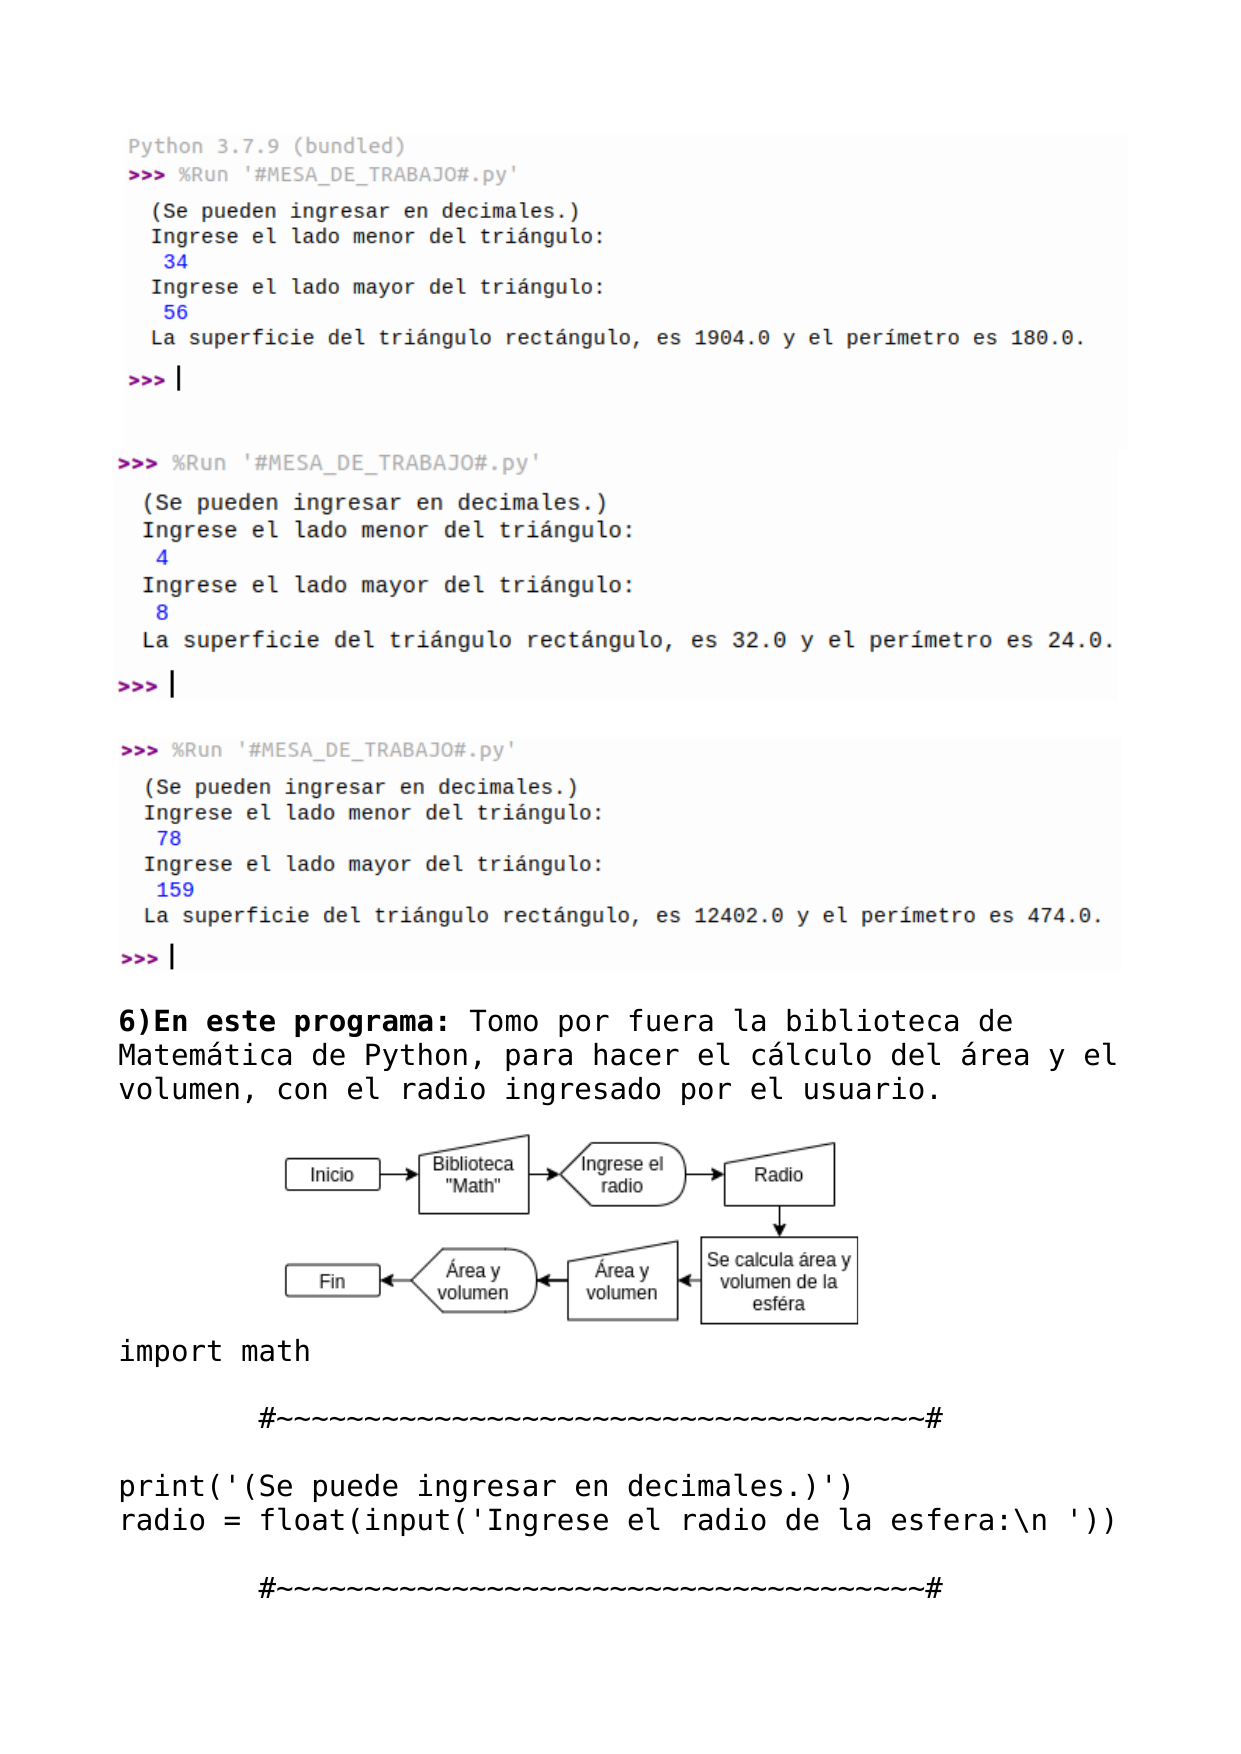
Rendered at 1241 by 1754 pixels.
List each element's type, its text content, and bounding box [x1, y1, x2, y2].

text #~~~~~~~~~~~~~~~~~~~~~~~~~~~~~~~~~~~~~# [118, 1402, 1122, 1436]
text 6)En este programa: Tomo por fuera la biblioteca de Matemática de Python, para hacer el cálculo del área y el volumen, con el radio ingresado por el usuario. [118, 1005, 1122, 1107]
picture [277, 1133, 859, 1331]
picture [113, 135, 1129, 701]
text #~~~~~~~~~~~~~~~~~~~~~~~~~~~~~~~~~~~~~# [118, 1572, 1122, 1606]
text print('(Se puede ingresar en decimales.)') [118, 1470, 1122, 1504]
text radio = float(input('Ingrese el radio de la esfera:\n ')) [118, 1504, 1122, 1538]
text import math [118, 1334, 1122, 1368]
picture [118, 737, 1123, 971]
